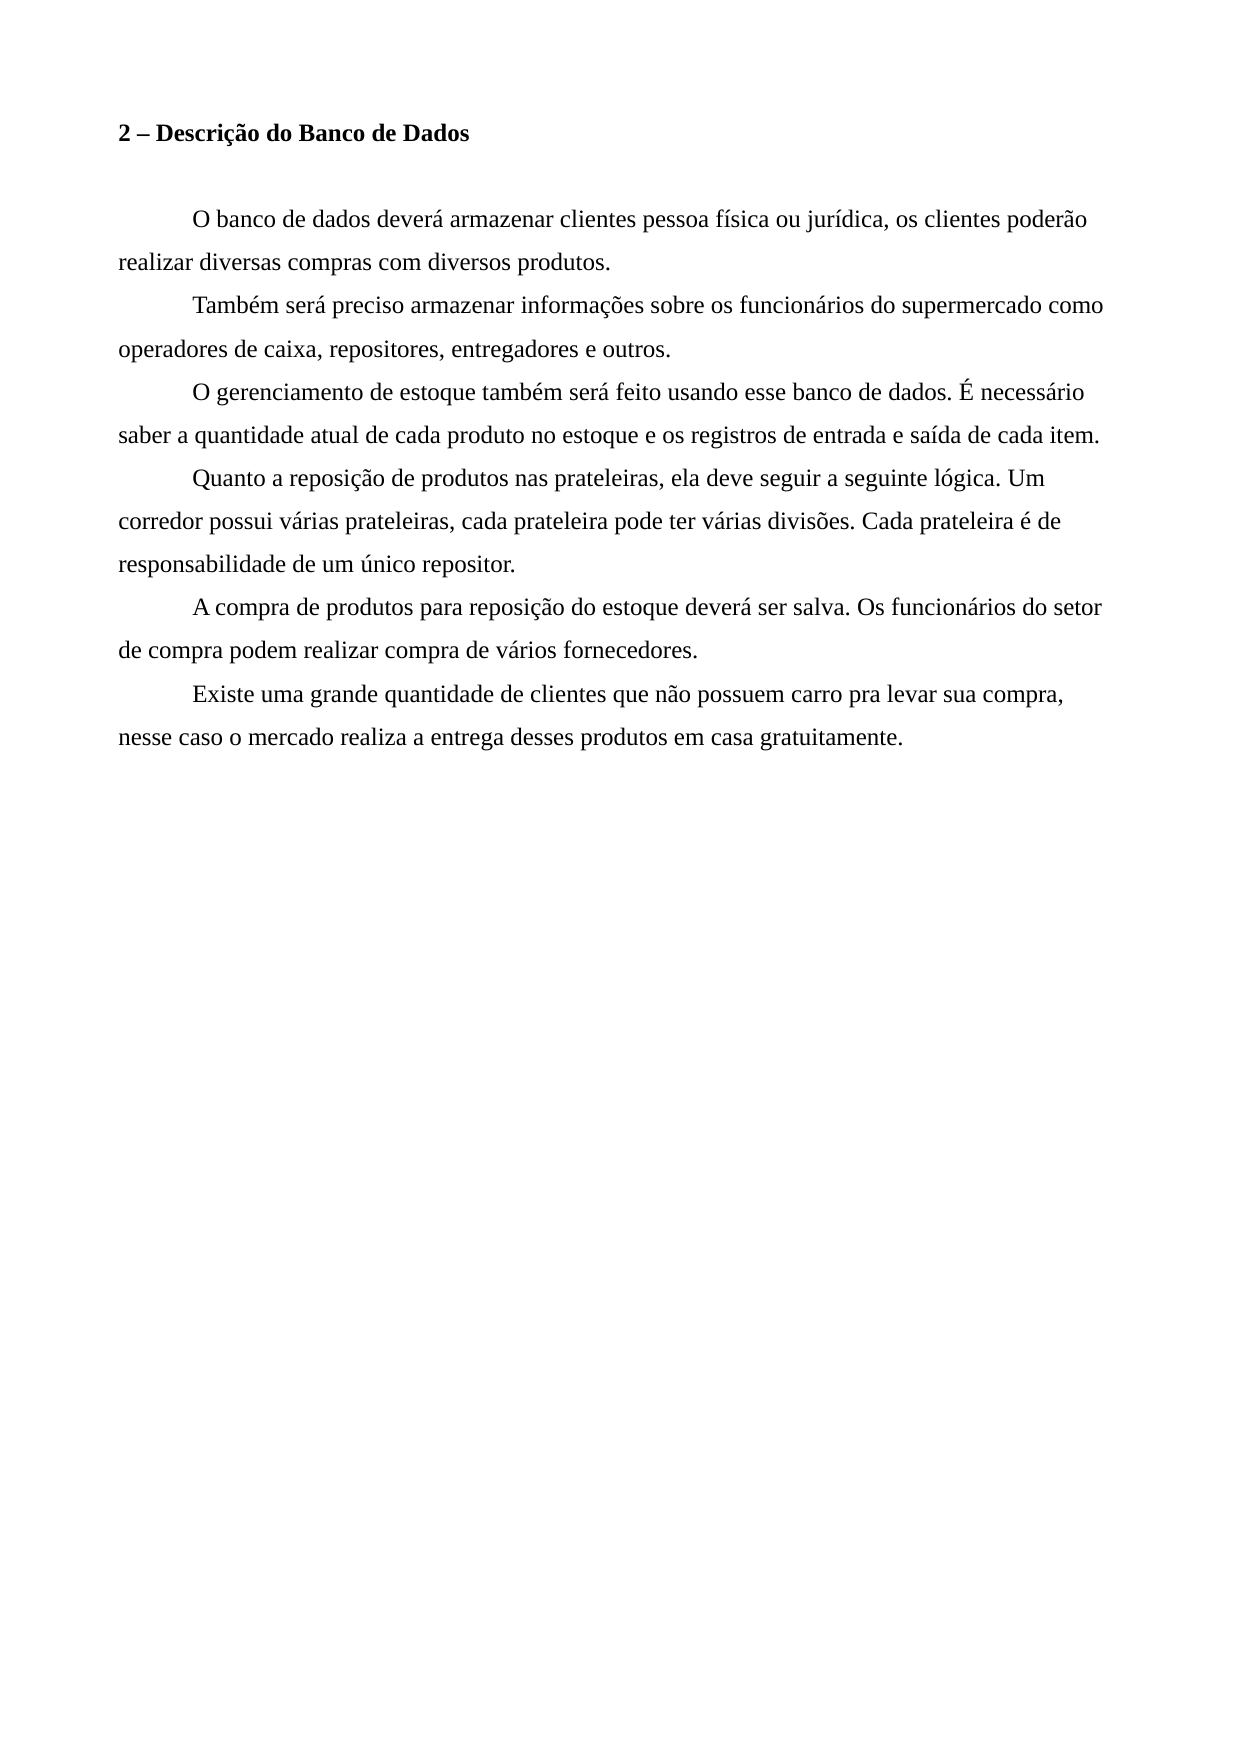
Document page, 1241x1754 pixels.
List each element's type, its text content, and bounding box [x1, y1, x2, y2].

text O gerenciamento de estoque também será feito usando esse banco de dados. É necessário saber a quantidade atual de cada produto no estoque e os registros de entrada e saída de cada item. [118, 377, 1122, 449]
text Quanto a reposição de produtos nas prateleiras, ela deve seguir a seguinte lógica. Um corredor possui várias prateleiras, cada prateleira pode ter várias divisões. Cada prateleira é de responsabilidade de um único repositor. [118, 463, 1122, 578]
text 2 – Descrição do Banco de Dados [118, 118, 1122, 147]
text Também será preciso armazenar informações sobre os funcionários do supermercado como operadores de caixa, repositores, entregadores e outros. [118, 291, 1122, 362]
text O banco de dados deverá armazenar clientes pessoa física ou jurídica, os clientes poderão realizar diversas compras com diversos produtos. [118, 204, 1122, 276]
text Existe uma grande quantidade de clientes que não possuem carro pra levar sua compra, nesse caso o mercado realiza a entrega desses produtos em casa gratuitamente. [118, 679, 1122, 751]
text A compra de produtos para reposição do estoque deverá ser salva. Os funcionários do setor de compra podem realizar compra de vários fornecedores. [118, 592, 1122, 664]
